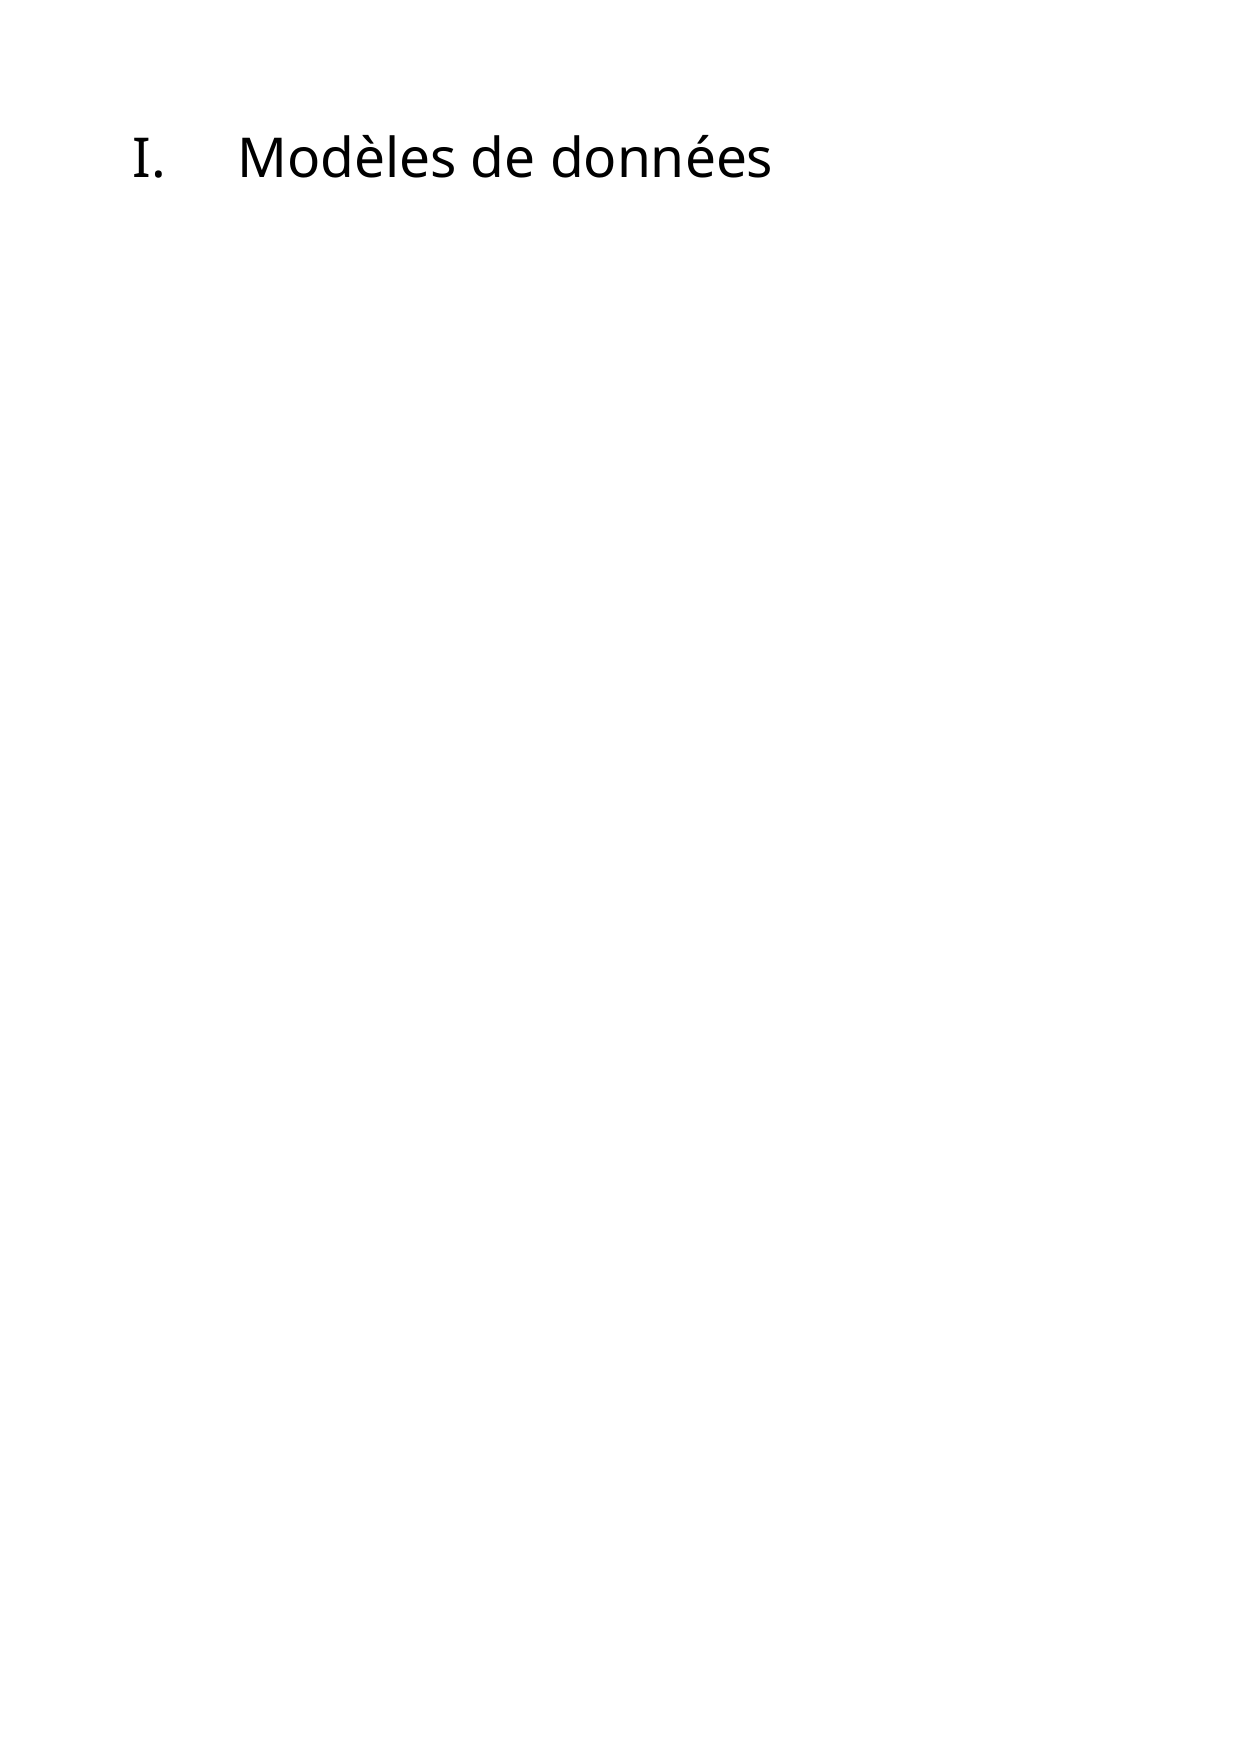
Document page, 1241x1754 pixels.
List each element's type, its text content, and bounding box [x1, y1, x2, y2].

subtitle Modèles de données [118, 118, 1122, 193]
